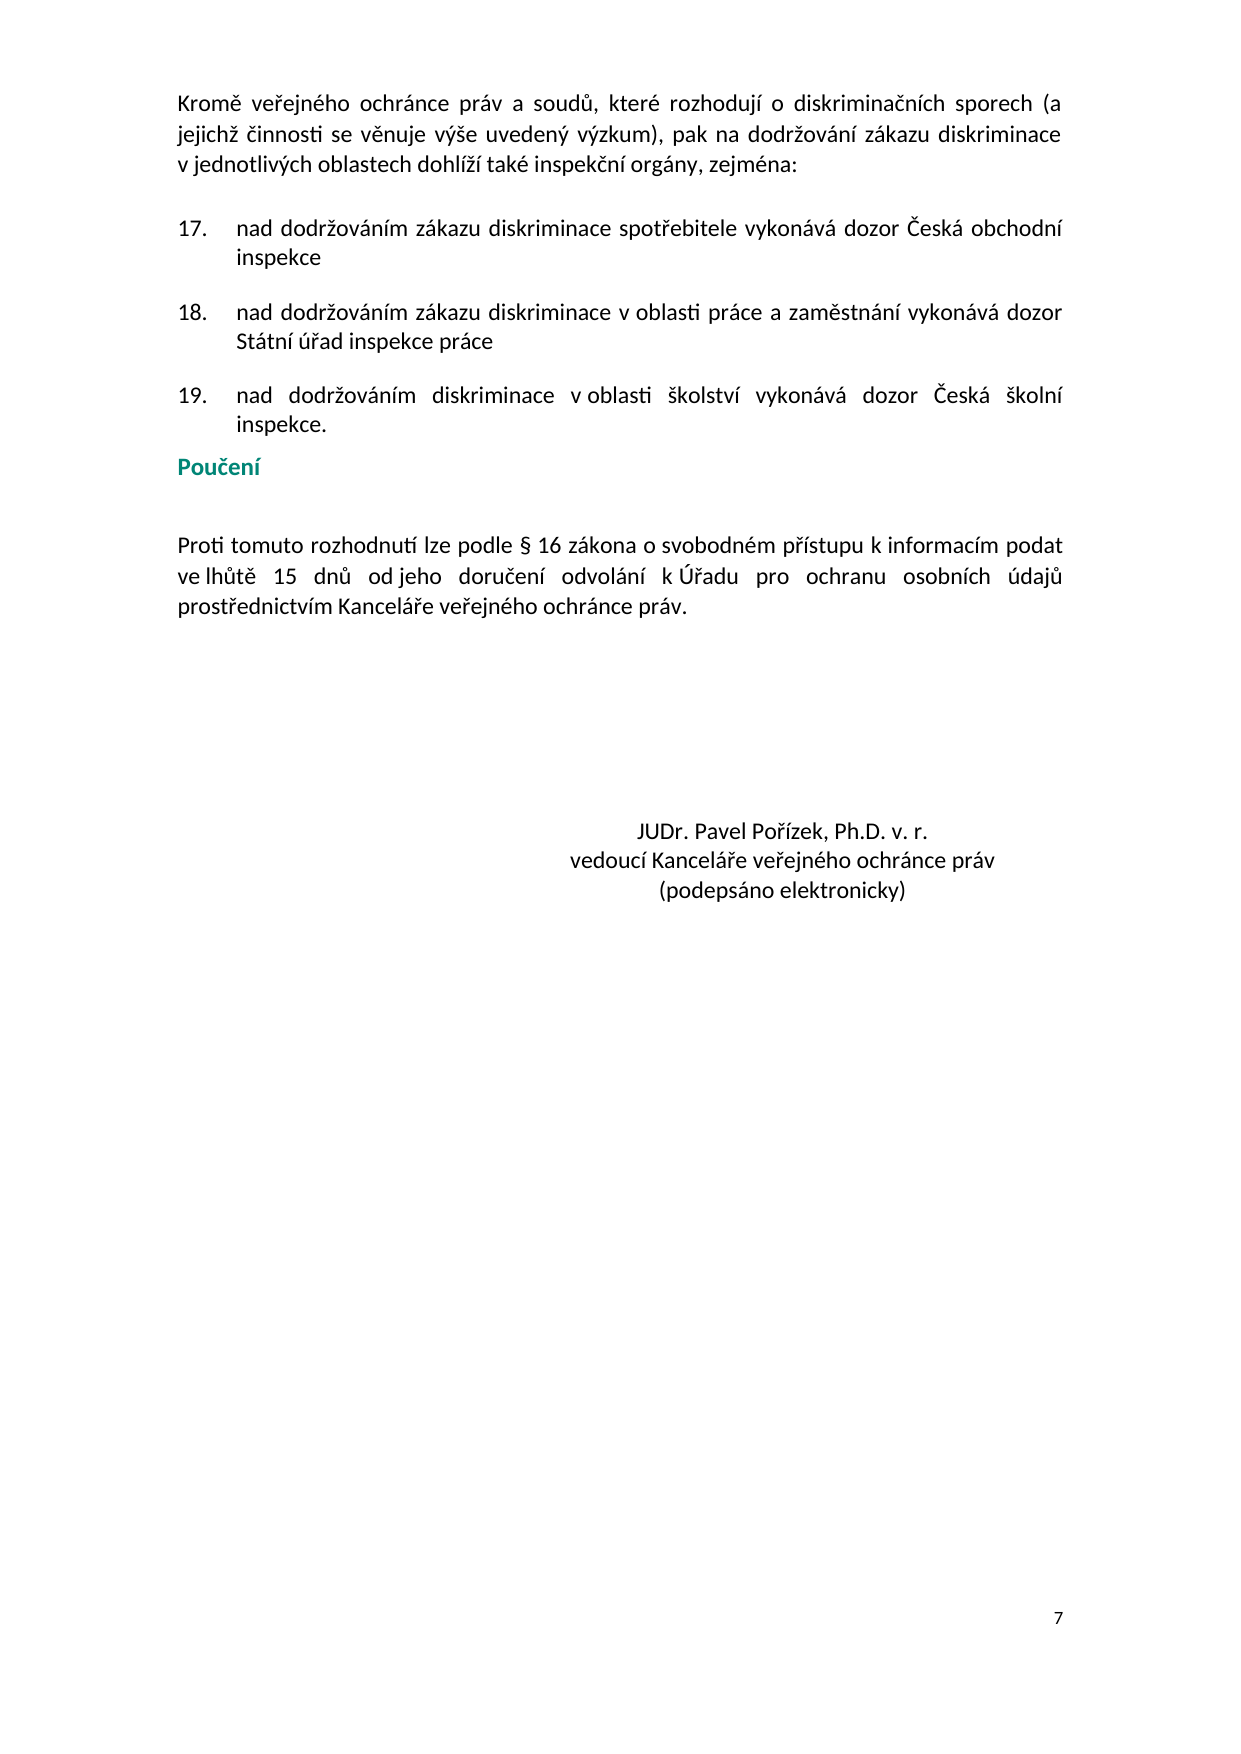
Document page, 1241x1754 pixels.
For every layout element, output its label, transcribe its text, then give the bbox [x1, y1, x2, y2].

text (podepsáno elektronicky) [502, 875, 1063, 904]
list nad dodržováním zákazu diskriminace v oblasti práce a zaměstnání vykonává dozor Státní úřad inspekce práce [177, 297, 1063, 355]
text Kromě veřejného ochránce práv a soudů, které rozhodují o diskriminačních sporech (a jejichž činnosti se věnuje výše uvedený výzkum), pak na dodržování zákazu diskriminace v jednotlivých oblastech dohlíží také inspekční orgány, zejména: [177, 88, 1063, 179]
list nad dodržováním diskriminace v oblasti školství vykonává dozor Česká školní inspekce. [177, 380, 1063, 439]
list nad dodržováním zákazu diskriminace spotřebitele vykonává dozor Česká obchodní inspekce [177, 213, 1063, 272]
text Proti tomuto rozhodnutí lze podle § 16 zákona o svobodném přístupu k informacím podat ve lhůtě 15 dnů od jeho doručení odvolání k Úřadu pro ochranu osobních údajů prostřednictvím Kanceláře veřejného ochránce práv. [177, 531, 1063, 621]
text vedoucí Kanceláře veřejného ochránce práv [502, 845, 1063, 875]
subtitle Poučení [177, 451, 1063, 482]
text JUDr. Pavel Pořízek, Ph.D. v. r. [502, 816, 1063, 845]
